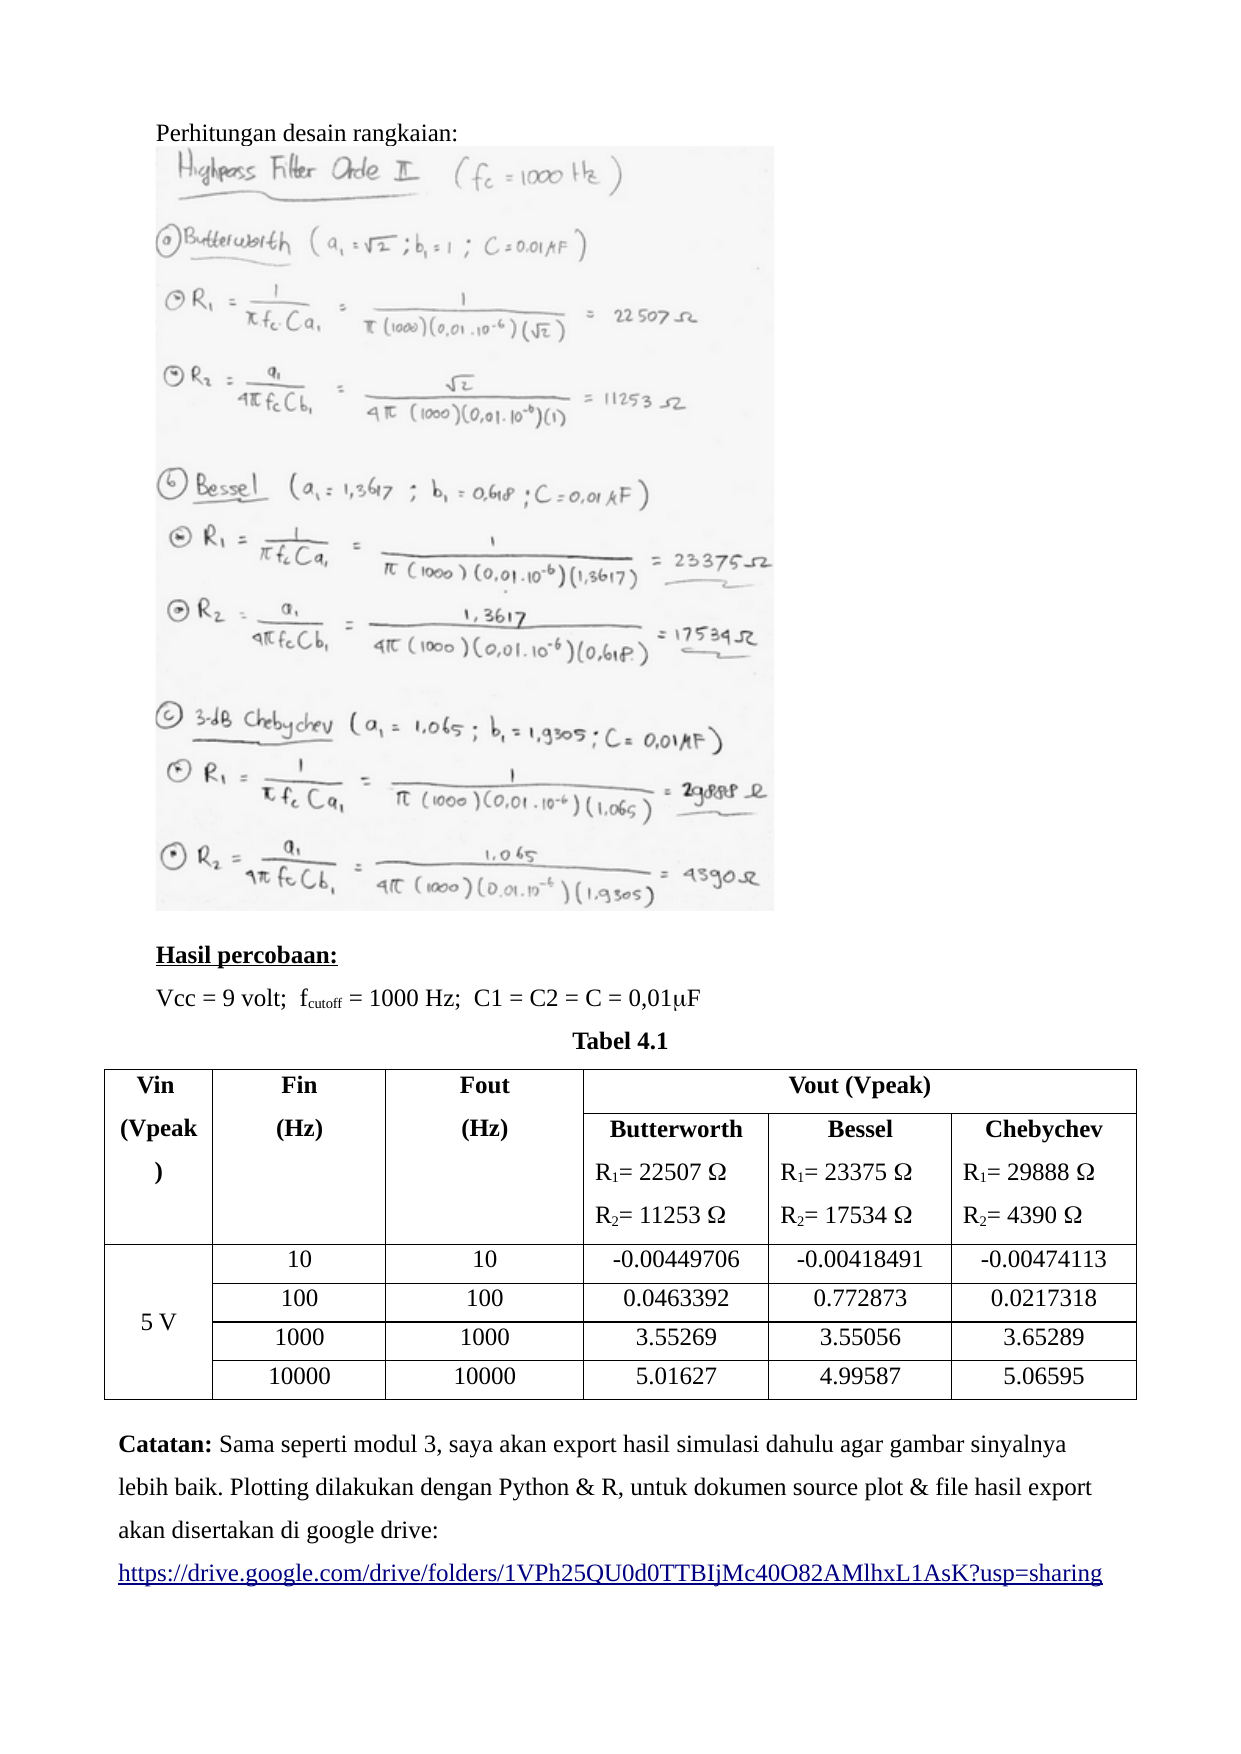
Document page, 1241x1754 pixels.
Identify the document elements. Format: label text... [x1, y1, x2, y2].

table_cell 3.55269 [584, 1323, 768, 1360]
table_cell 5 V [105, 1245, 212, 1399]
table_cell 3.65289 [952, 1323, 1136, 1360]
table_cell Butterworth R1= 22507  R2= 11253  [584, 1114, 768, 1243]
table_cell -0.00418491 [769, 1245, 951, 1282]
table_cell 10000 [386, 1361, 583, 1399]
table_cell 10 [213, 1245, 385, 1282]
table_cell 10000 [213, 1361, 385, 1399]
text Hasil percobaan: [156, 940, 1122, 968]
text Catatan: Sama seperti modul 3, saya akan export hasil simulasi dahulu agar gambar sinyalnya [118, 1429, 1122, 1458]
table_cell 100 [386, 1284, 583, 1321]
table_cell Chebychev R1= 29888  R2= 4390  [952, 1114, 1136, 1243]
text Perhitungan desain rangkaian: [156, 118, 1122, 147]
table_header Fout (Hz) [386, 1070, 583, 1243]
table_cell 0.0217318 [952, 1284, 1136, 1321]
text akan disertakan di google drive: [118, 1515, 1122, 1544]
table_cell 1000 [386, 1323, 583, 1360]
table_header Vout (Vpeak) [584, 1070, 1136, 1113]
table_cell 1000 [213, 1323, 385, 1360]
picture [155, 146, 775, 911]
table_cell 100 [213, 1284, 385, 1321]
table_cell Bessel R1= 23375  R2= 17534  [769, 1114, 951, 1243]
table_cell -0.00449706 [584, 1245, 768, 1282]
table_header Fin (Hz) [213, 1070, 385, 1243]
table_cell 3.55056 [769, 1323, 951, 1360]
table_cell 0.0463392 [584, 1284, 768, 1321]
table_cell 4.99587 [769, 1361, 951, 1399]
text https://drive.google.com/drive/folders/1VPh25QU0d0TTBIjMc40O82AMlhxL1AsK?usp=sharing [118, 1558, 1122, 1587]
table_cell -0.00474113 [952, 1245, 1136, 1282]
table_header Vin (Vpeak) [105, 1070, 212, 1243]
text lebih baik. Plotting dilakukan dengan Python & R, untuk dokumen source plot & file hasil export [118, 1472, 1122, 1501]
text Tabel 4.1 [118, 1026, 1122, 1055]
table_cell 5.06595 [952, 1361, 1136, 1399]
table_cell 5.01627 [584, 1361, 768, 1399]
table_cell 0.772873 [769, 1284, 951, 1321]
table_cell 10 [386, 1245, 583, 1282]
text Vcc = 9 volt; fcutoff = 1000 Hz; C1 = C2 = C = 0,01F [156, 983, 1122, 1012]
